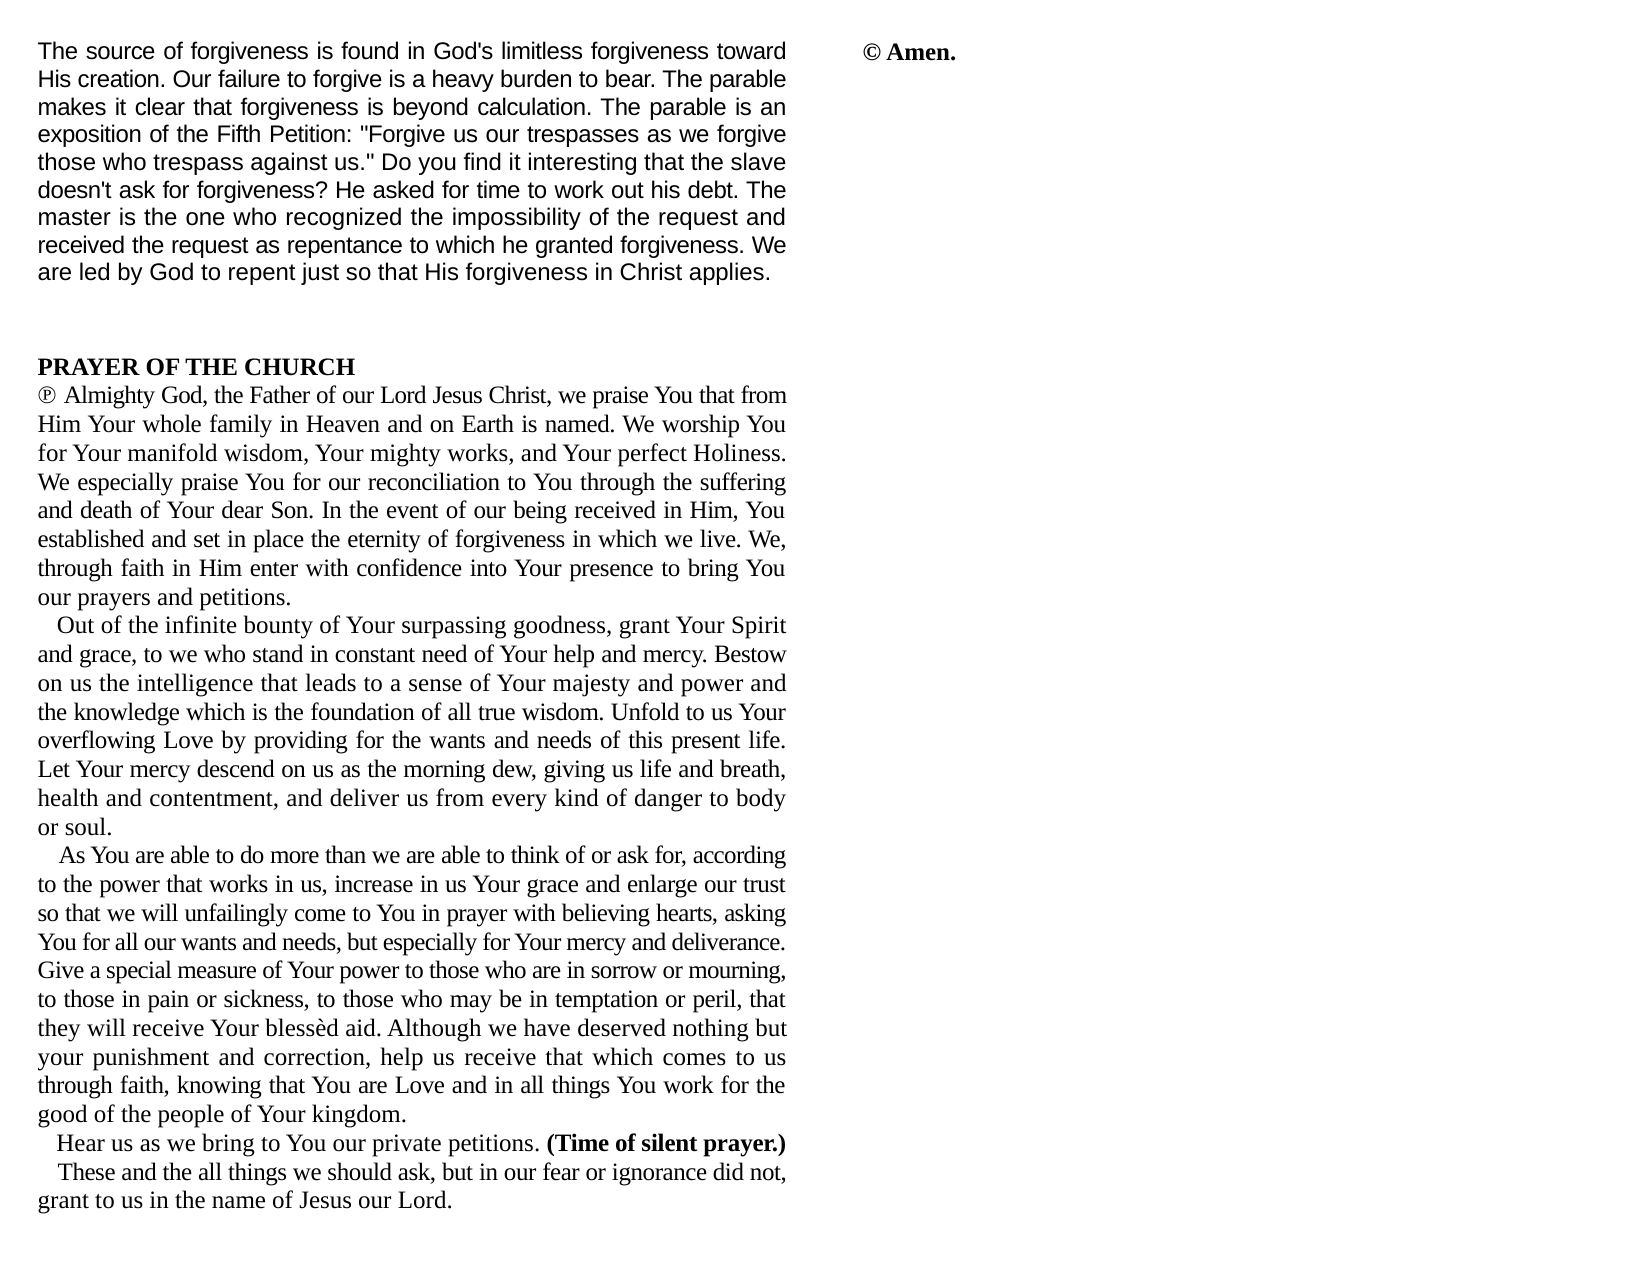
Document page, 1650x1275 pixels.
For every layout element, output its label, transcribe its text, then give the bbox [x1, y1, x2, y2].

text PRAYER OF THE CHURCH [37, 352, 787, 381]
text These and the all things we should ask, but in our fear or ignorance did not, grant to us in the name of Jesus our Lord. [37, 1157, 787, 1214]
text © Amen. [862, 37, 1612, 66]
text ℗ Almighty God, the Father of our Lord Jesus Christ, we praise You that from Him Your whole family in Heaven and on Earth is named. We worship You for Your manifold wisdom, Your mighty works, and Your perfect Holiness. We especially praise You for our reconciliation to You through the suffering and death of Your dear Son. In the event of our being received in Him, You established and set in place the eternity of forgiveness in which we live. We, through faith in Him enter with confidence into Your presence to bring You our prayers and petitions. [37, 381, 787, 611]
text The source of forgiveness is found in God's limitless forgiveness toward His creation. Our failure to forgive is a heavy burden to bear. The parable makes it clear that forgiveness is beyond calculation. The parable is an exposition of the Fifth Petition: "Forgive us our trespasses as we forgive those who trespass against us." Do you find it interesting that the slave doesn't ask for forgiveness? He asked for time to work out his debt. The master is the one who recognized the impossibility of the request and received the request as repentance to which he granted forgiveness. We are led by God to repent just so that His forgiveness in Christ applies. [37, 37, 787, 286]
text Hear us as we bring to You our private petitions. (Time of silent prayer.) [37, 1128, 787, 1157]
text As You are able to do more than we are able to think of or ask for, according to the power that works in us, increase in us Your grace and enlarge our trust so that we will unfailingly come to You in prayer with believing hearts, asking You for all our wants and needs, but especially for Your mercy and deliverance. Give a special measure of Your power to those who are in sorrow or mourning, to those in pain or sickness, to those who may be in temptation or peril, that they will receive Your blessèd aid. Although we have deserved nothing but your punishment and correction, help us receive that which comes to us through faith, knowing that You are Love and in all things You work for the good of the people of Your kingdom. [37, 841, 787, 1128]
text Out of the infinite bounty of Your surpassing goodness, grant Your Spirit and grace, to we who stand in constant need of Your help and mercy. Bestow on us the intelligence that leads to a sense of Your majesty and power and the knowledge which is the foundation of all true wisdom. Unfold to us Your overflowing Love by providing for the wants and needs of this present life. Let Your mercy descend on us as the morning dew, giving us life and breath, health and contentment, and deliver us from every kind of danger to body or soul. [37, 611, 787, 841]
